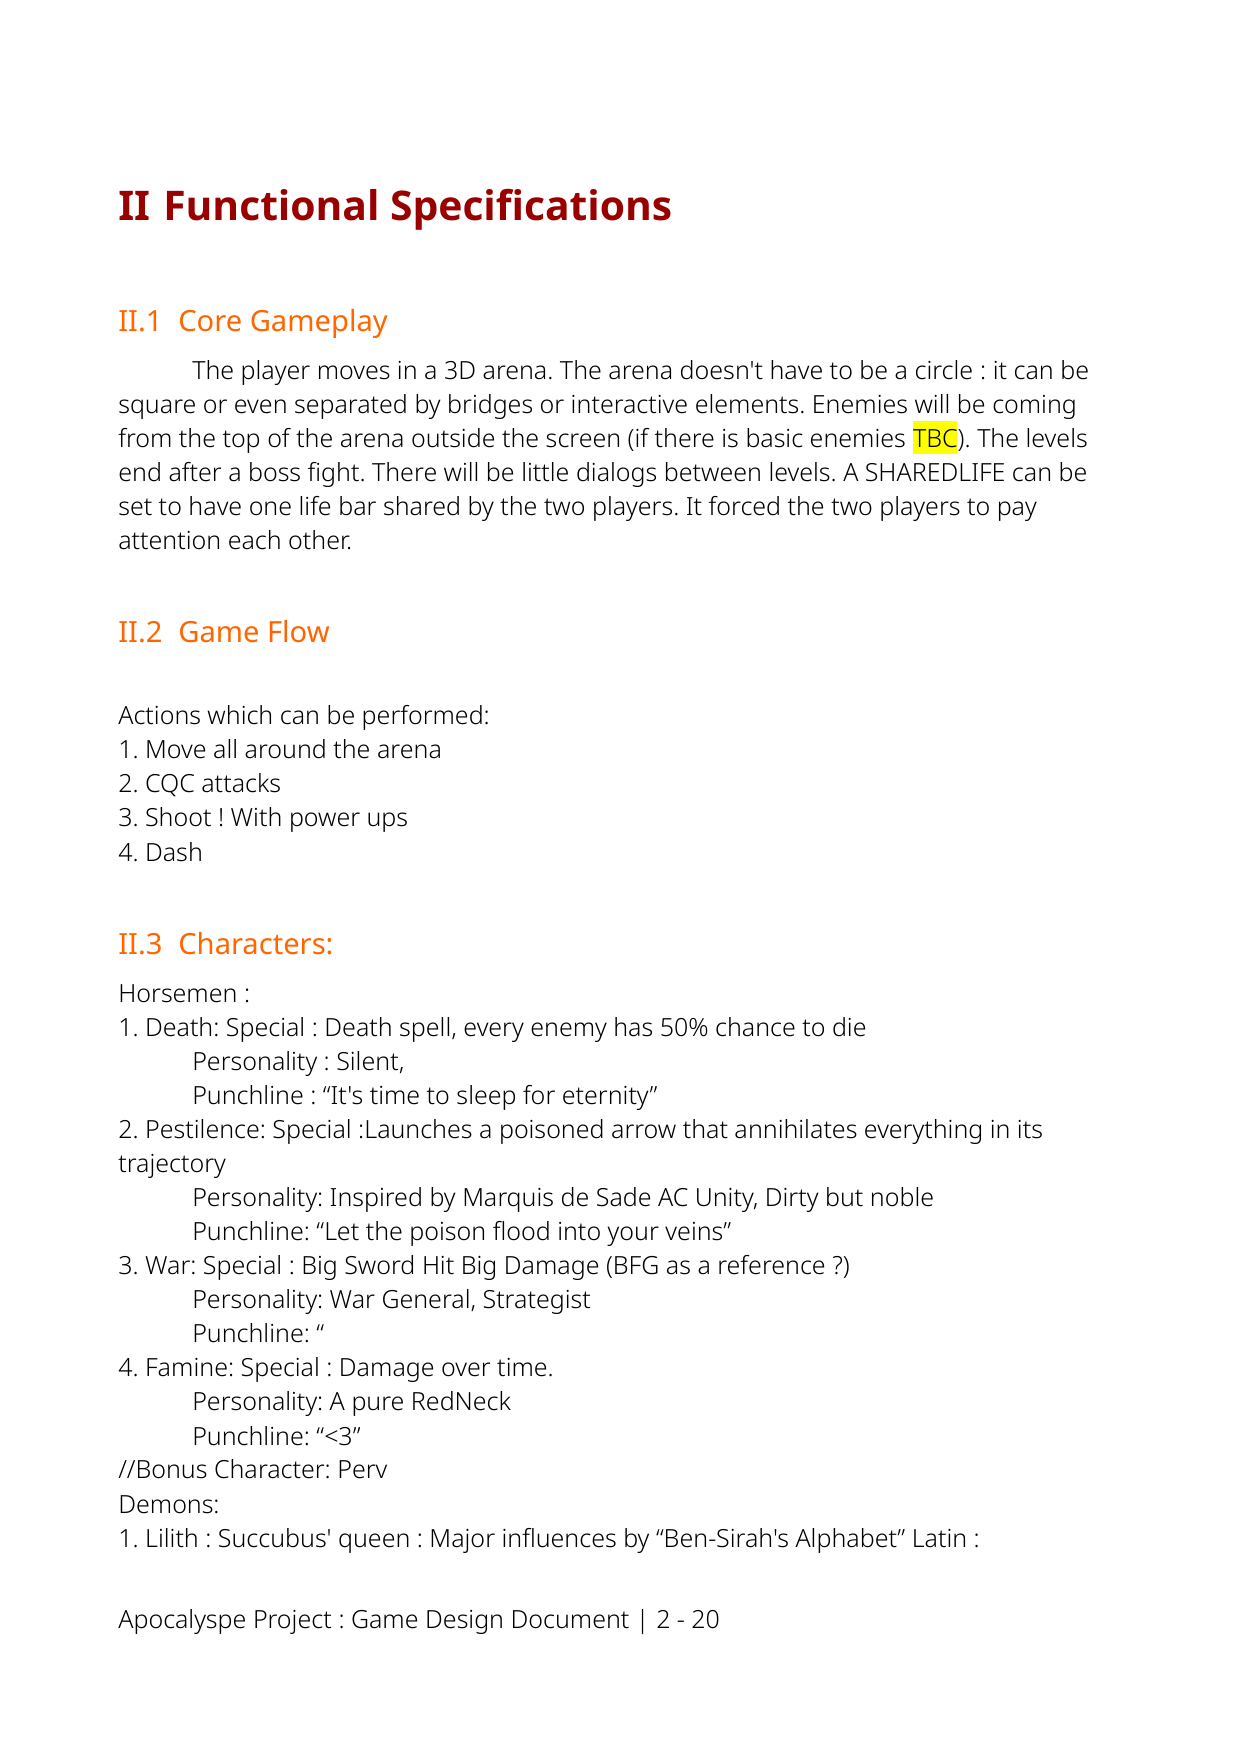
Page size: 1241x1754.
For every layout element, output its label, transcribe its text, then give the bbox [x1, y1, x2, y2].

text Demons: [118, 1486, 1122, 1520]
subtitle Functional Specifications [118, 177, 1122, 233]
text 2. Pestilence: Special :Launches a poisoned arrow that annihilates everything in its trajectory [118, 1112, 1122, 1180]
subtitle Game Flow [118, 612, 1122, 651]
text Horsemen : [118, 975, 1122, 1009]
subtitle Characters: [118, 923, 1122, 963]
text Punchline: “Let the poison flood into your veins” [118, 1214, 1122, 1248]
text Personality: A pure RedNeck [118, 1384, 1122, 1418]
text //Bonus Character: Perv [118, 1452, 1122, 1486]
text 1. Move all around the arena [118, 732, 1122, 766]
text 1. Death: Special : Death spell, every enemy has 50% chance to die [118, 1009, 1122, 1043]
text Personality: War General, Strategist [118, 1282, 1122, 1316]
text Punchline : “It's time to sleep for eternity” [118, 1077, 1122, 1112]
text Actions which can be performed: [118, 698, 1122, 732]
text Personality: Inspired by Marquis de Sade AC Unity, Dirty but noble [118, 1180, 1122, 1214]
text The player moves in a 3D arena. The arena doesn't have to be a circle : it can be square or even separated by bridges or interactive elements. Enemies will be coming from the top of the arena outside the screen (if there is basic enemies TBC). The levels end after a boss fight. There will be little dialogs between levels. A SHAREDLIFE can be set to have one life bar shared by the two players. It forced the two players to pay attention each other. [118, 352, 1122, 557]
text 3. War: Special : Big Sword Hit Big Damage (BFG as a reference ?) [118, 1248, 1122, 1282]
text 1. Lilith : Succubus' queen : Major influences by “Ben-Sirah's Alphabet” Latin : [118, 1520, 1122, 1554]
text 3. Shoot ! With power ups [118, 800, 1122, 834]
text 4. Famine: Special : Damage over time. [118, 1350, 1122, 1384]
text Punchline: “ [118, 1316, 1122, 1350]
subtitle Core Gameplay [118, 300, 1122, 340]
text Personality : Silent, [118, 1043, 1122, 1077]
text 2. CQC attacks [118, 766, 1122, 800]
text Punchline: “<3” [118, 1418, 1122, 1452]
text 4. Dash [118, 834, 1122, 868]
